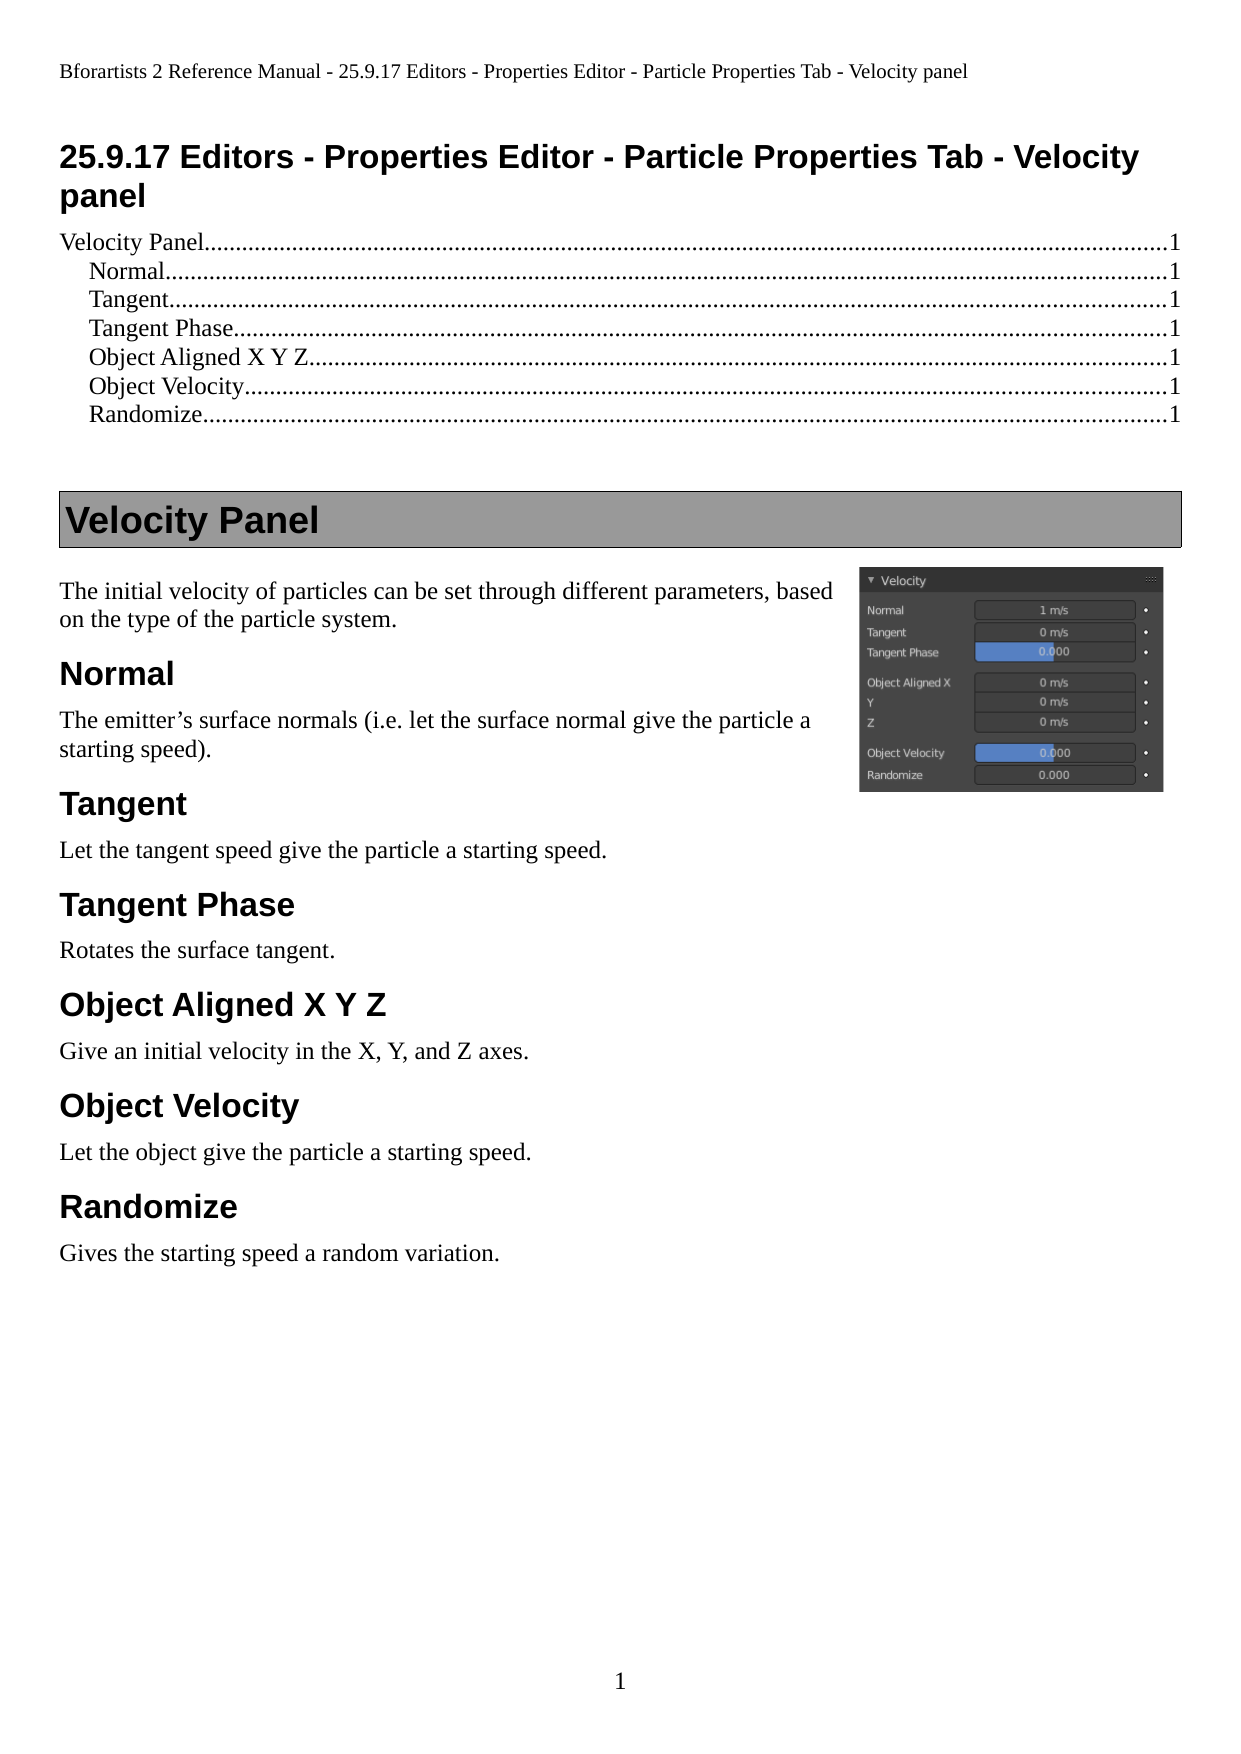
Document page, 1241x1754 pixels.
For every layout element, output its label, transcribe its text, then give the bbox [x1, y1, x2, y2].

text Velocity Panel 1 [59, 227, 1181, 256]
subtitle Normal [59, 654, 859, 693]
table_header Velocity Panel [60, 492, 1181, 547]
picture [859, 567, 1164, 792]
subtitle Object Velocity [59, 1086, 1181, 1124]
text Give an initial velocity in the X, Y, and Z axes. [59, 1036, 1181, 1065]
text The emitter’s surface normals (i.e. let the surface normal give the particle a starting speed). [59, 705, 859, 763]
text Object Velocity 1 [88, 371, 1181, 399]
text Let the tangent speed give the particle a starting speed. [59, 835, 1181, 863]
text Tangent Phase 1 [88, 313, 1181, 342]
subtitle Object Aligned X Y Z [59, 985, 1181, 1024]
text Randomize 1 [88, 399, 1181, 428]
subtitle [1164, 654, 1181, 693]
text Tangent 1 [88, 284, 1181, 313]
text Normal 1 [88, 256, 1181, 284]
subtitle Randomize [59, 1187, 1181, 1225]
text Gives the starting speed a random variation. [59, 1238, 1181, 1266]
text Rotates the surface tangent. [59, 936, 1181, 964]
subtitle Tangent [59, 784, 1181, 822]
text Object Aligned X Y Z 1 [88, 342, 1181, 371]
subtitle Tangent Phase [59, 884, 1181, 923]
text Let the object give the particle a starting speed. [59, 1137, 1181, 1166]
text The initial velocity of particles can be set through different parameters, based on the type of the particle system. [59, 576, 859, 633]
subtitle 25.9.17 Editors - Properties Editor - Particle Properties Tab - Velocity panel [59, 138, 1181, 214]
